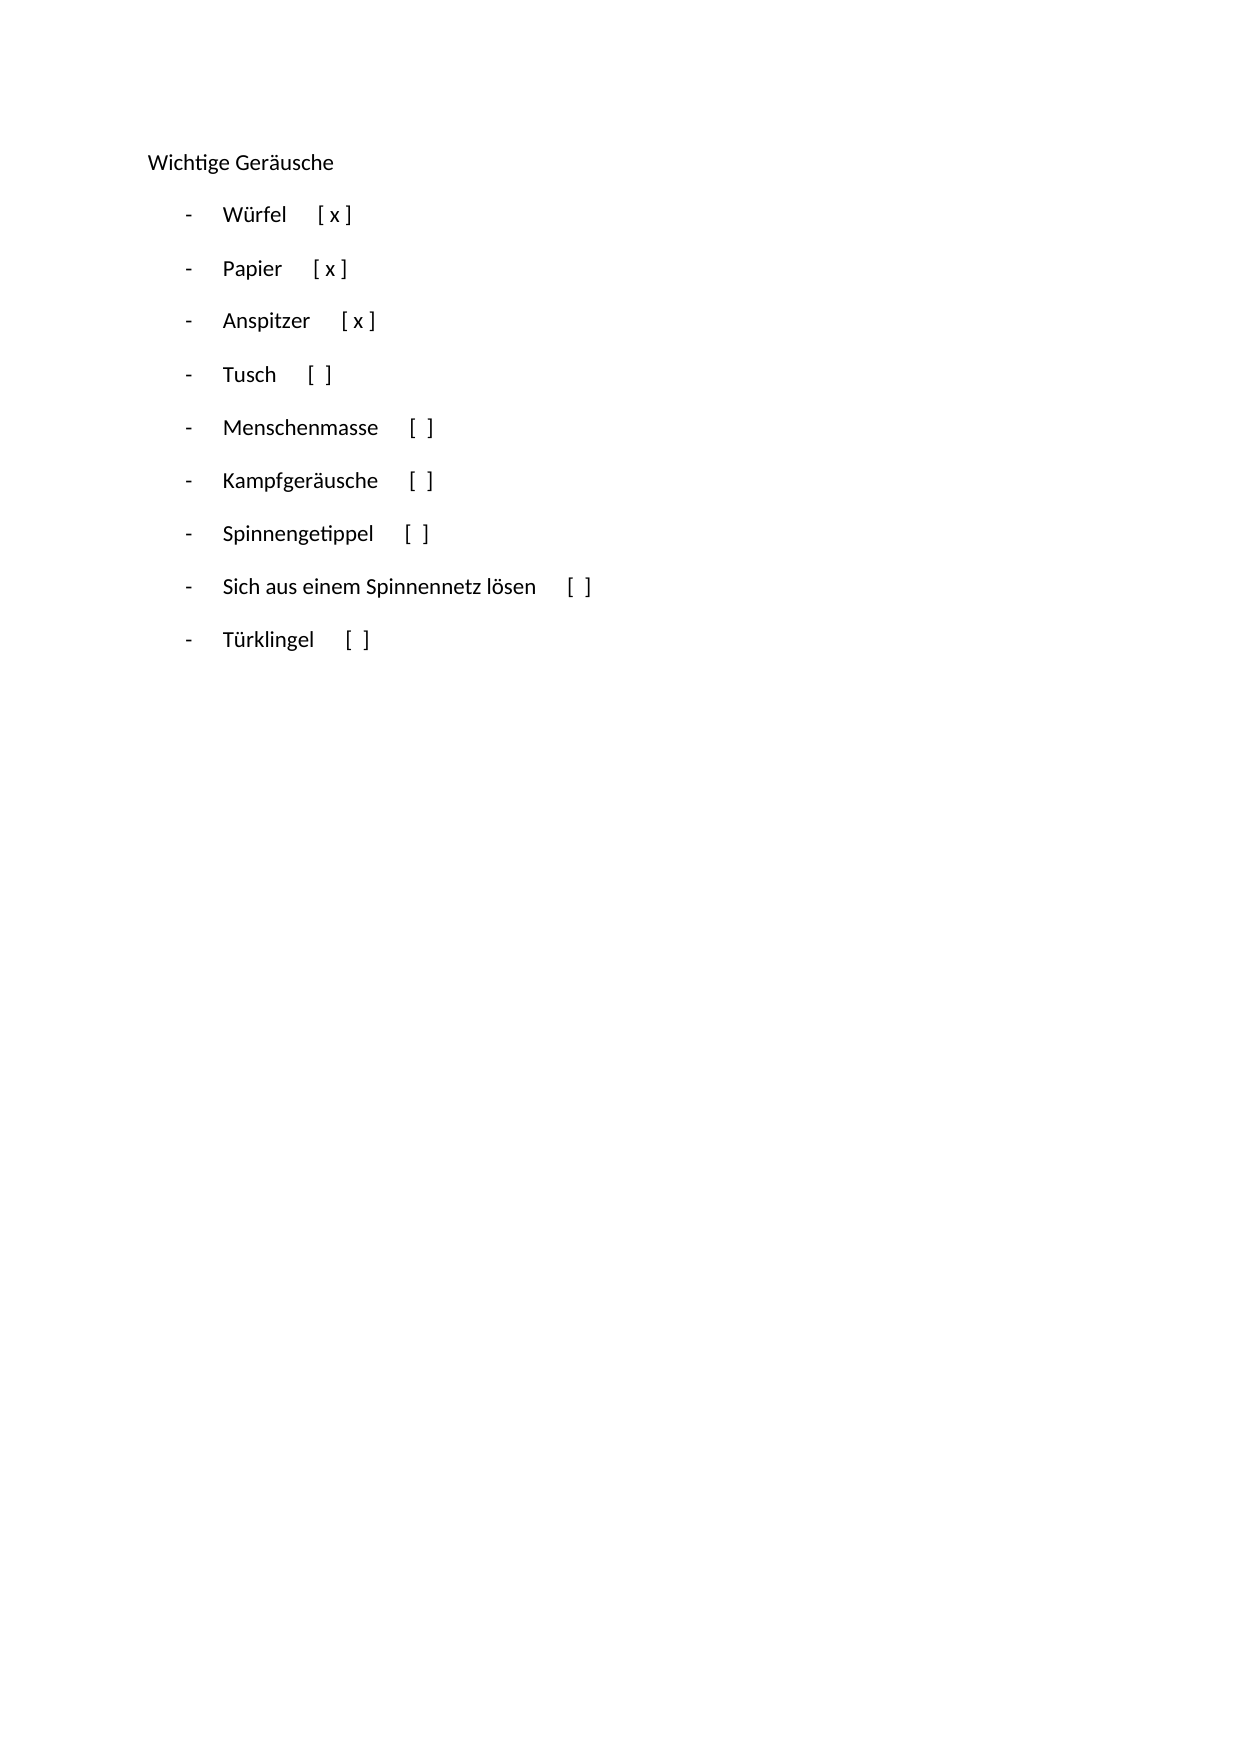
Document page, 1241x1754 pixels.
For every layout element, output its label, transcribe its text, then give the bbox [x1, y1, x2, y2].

list Sich aus einem Spinnennetz lösen [ ] [185, 572, 1093, 600]
list Türklingel [ ] [185, 625, 1093, 653]
list Menschenmasse [ ] [185, 413, 1093, 441]
list Tusch [ ] [185, 360, 1093, 388]
list Kampfgeräusche [ ] [185, 466, 1093, 494]
list Würfel [ x ] [185, 201, 1093, 229]
list Spinnengetippel [ ] [185, 519, 1093, 547]
list Papier [ x ] [185, 254, 1093, 282]
text Wichtige Geräusche [148, 148, 1093, 176]
list Anspitzer [ x ] [185, 307, 1093, 335]
